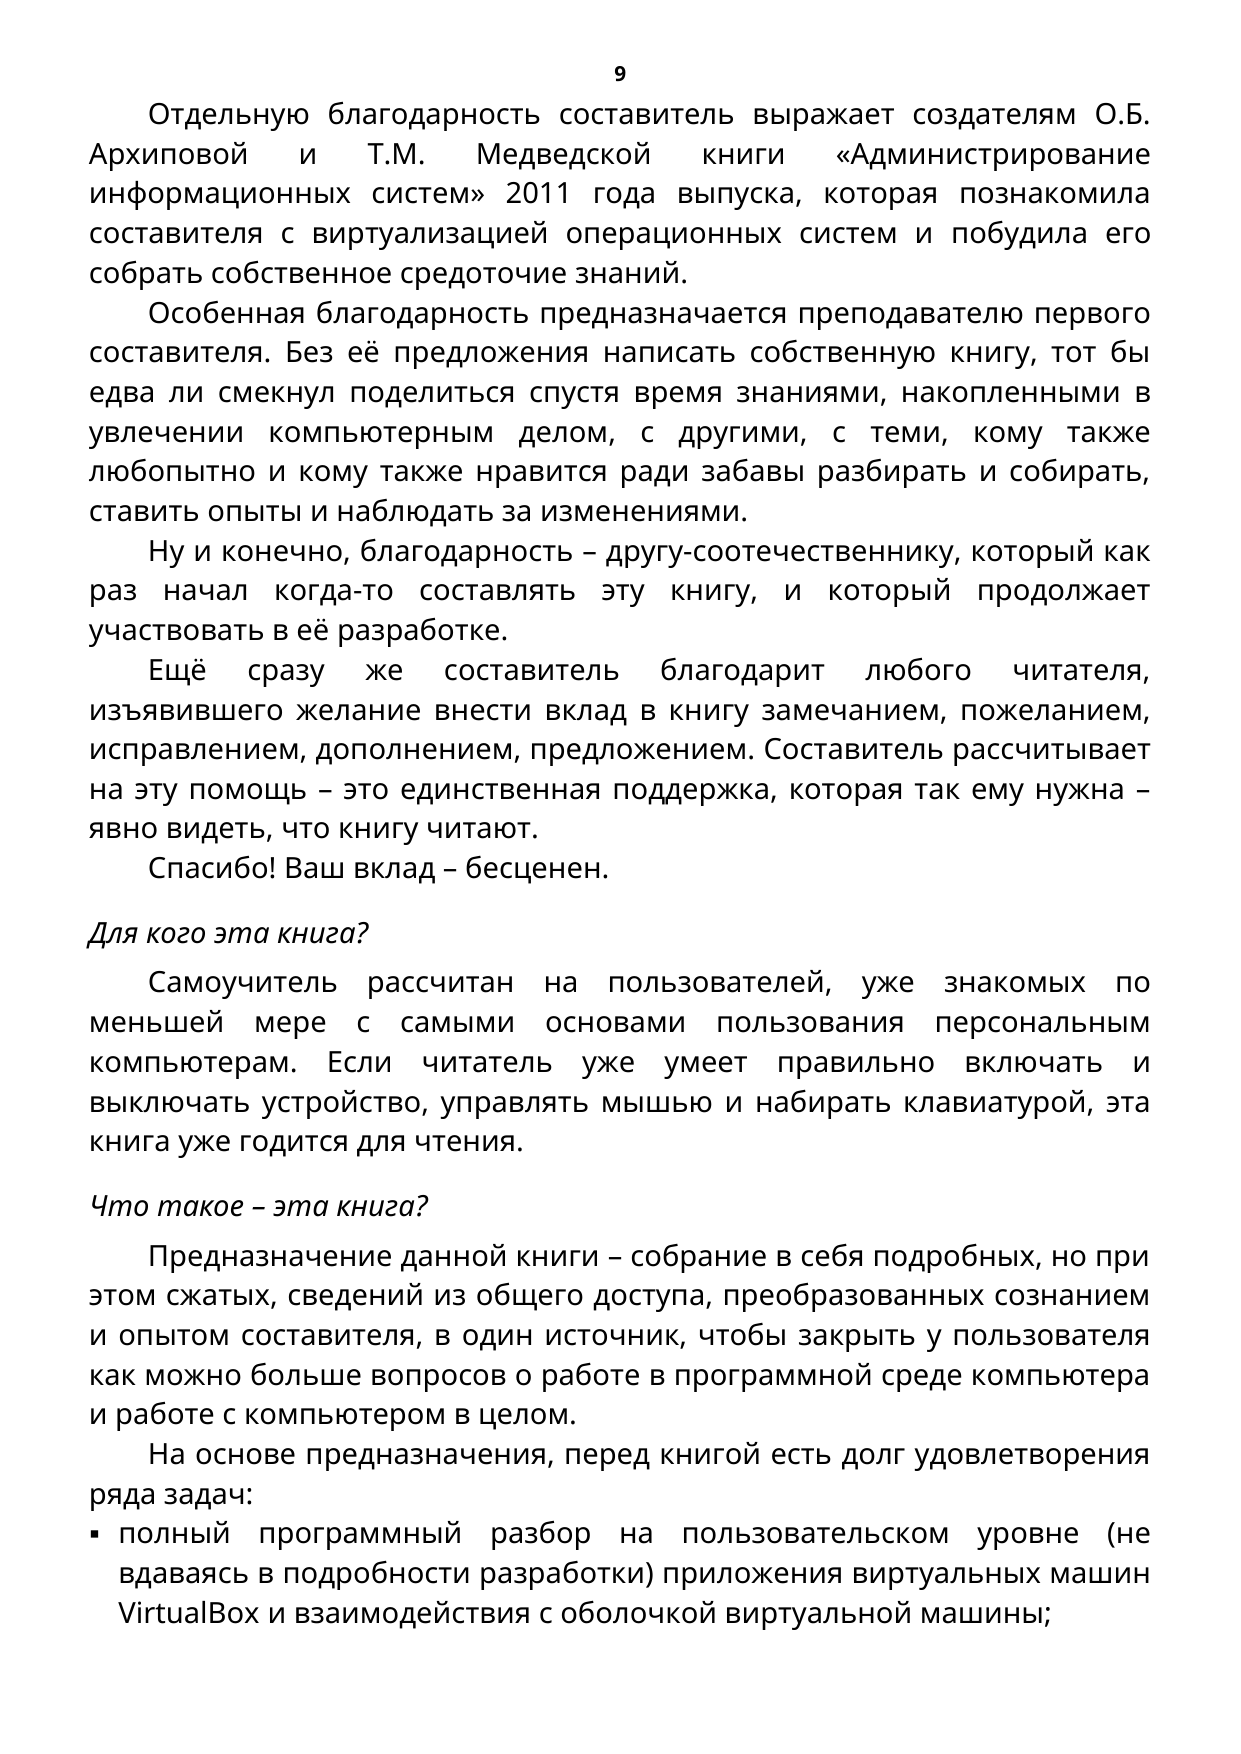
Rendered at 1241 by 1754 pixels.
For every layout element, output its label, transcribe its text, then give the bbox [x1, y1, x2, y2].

list полный программный разбор на пользовательском уровне (не вдаваясь в подробности разработки) приложения виртуальных машин VirtualBox и взаимодействия с оболочкой виртуальной машины; [89, 1513, 1152, 1632]
text Ещё сразу же составитель благодарит любого читателя, изъявившего желание внести вклад в книгу замечанием, пожеланием, исправлением, дополнением, предложением. Составитель рассчитывает на эту помощь – это единственная поддержка, которая так ему нужна – явно видеть, что книгу читают. [89, 649, 1152, 847]
text Спасибо! Ваш вклад – бесценен. [89, 847, 1152, 887]
text Предназначение данной книги – собрание в себя подробных, но при этом сжатых, сведений из общего доступа, преобразованных сознанием и опытом составителя, в один источник, чтобы закрыть у пользователя как можно больше вопросов о работе в программной среде компьютера и работе с компьютером в целом. [89, 1235, 1152, 1433]
subtitle Для кого эта книга? [89, 912, 1152, 952]
subtitle Что такое – эта книга? [89, 1185, 1152, 1225]
text Самоучитель рассчитан на пользователей, уже знакомых по меньшей мере с самыми основами пользования персональным компьютерам. Если читатель уже умеет правильно включать и выключать устройство, управлять мышью и набирать клавиатурой, эта книга уже годится для чтения. [89, 962, 1152, 1160]
text Отдельную благодарность составитель выражает создателям О.Б. Архиповой и Т.М. Медведской книги «Администрирование информационных систем» 2011 года выпуска, которая познакомила составителя с виртуализацией операционных систем и побудила его собрать собственное средоточие знаний. [89, 93, 1152, 292]
text На основе предназначения, перед книгой есть долг удовлетворения ряда задач: [89, 1433, 1152, 1513]
text Ну и конечно, благодарность – другу-соотечественнику, который как раз начал когда-то составлять эту книгу, и который продолжает участвовать в её разработке. [89, 530, 1152, 649]
text Особенная благодарность предназначается преподавателю первого составителя. Без её предложения написать собственную книгу, тот бы едва ли смекнул поделиться спустя время знаниями, накопленными в увлечении компьютерным делом, с другими, с теми, кому также любопытно и кому также нравится ради забавы разбирать и собирать, ставить опыты и наблюдать за изменениями. [89, 292, 1152, 530]
